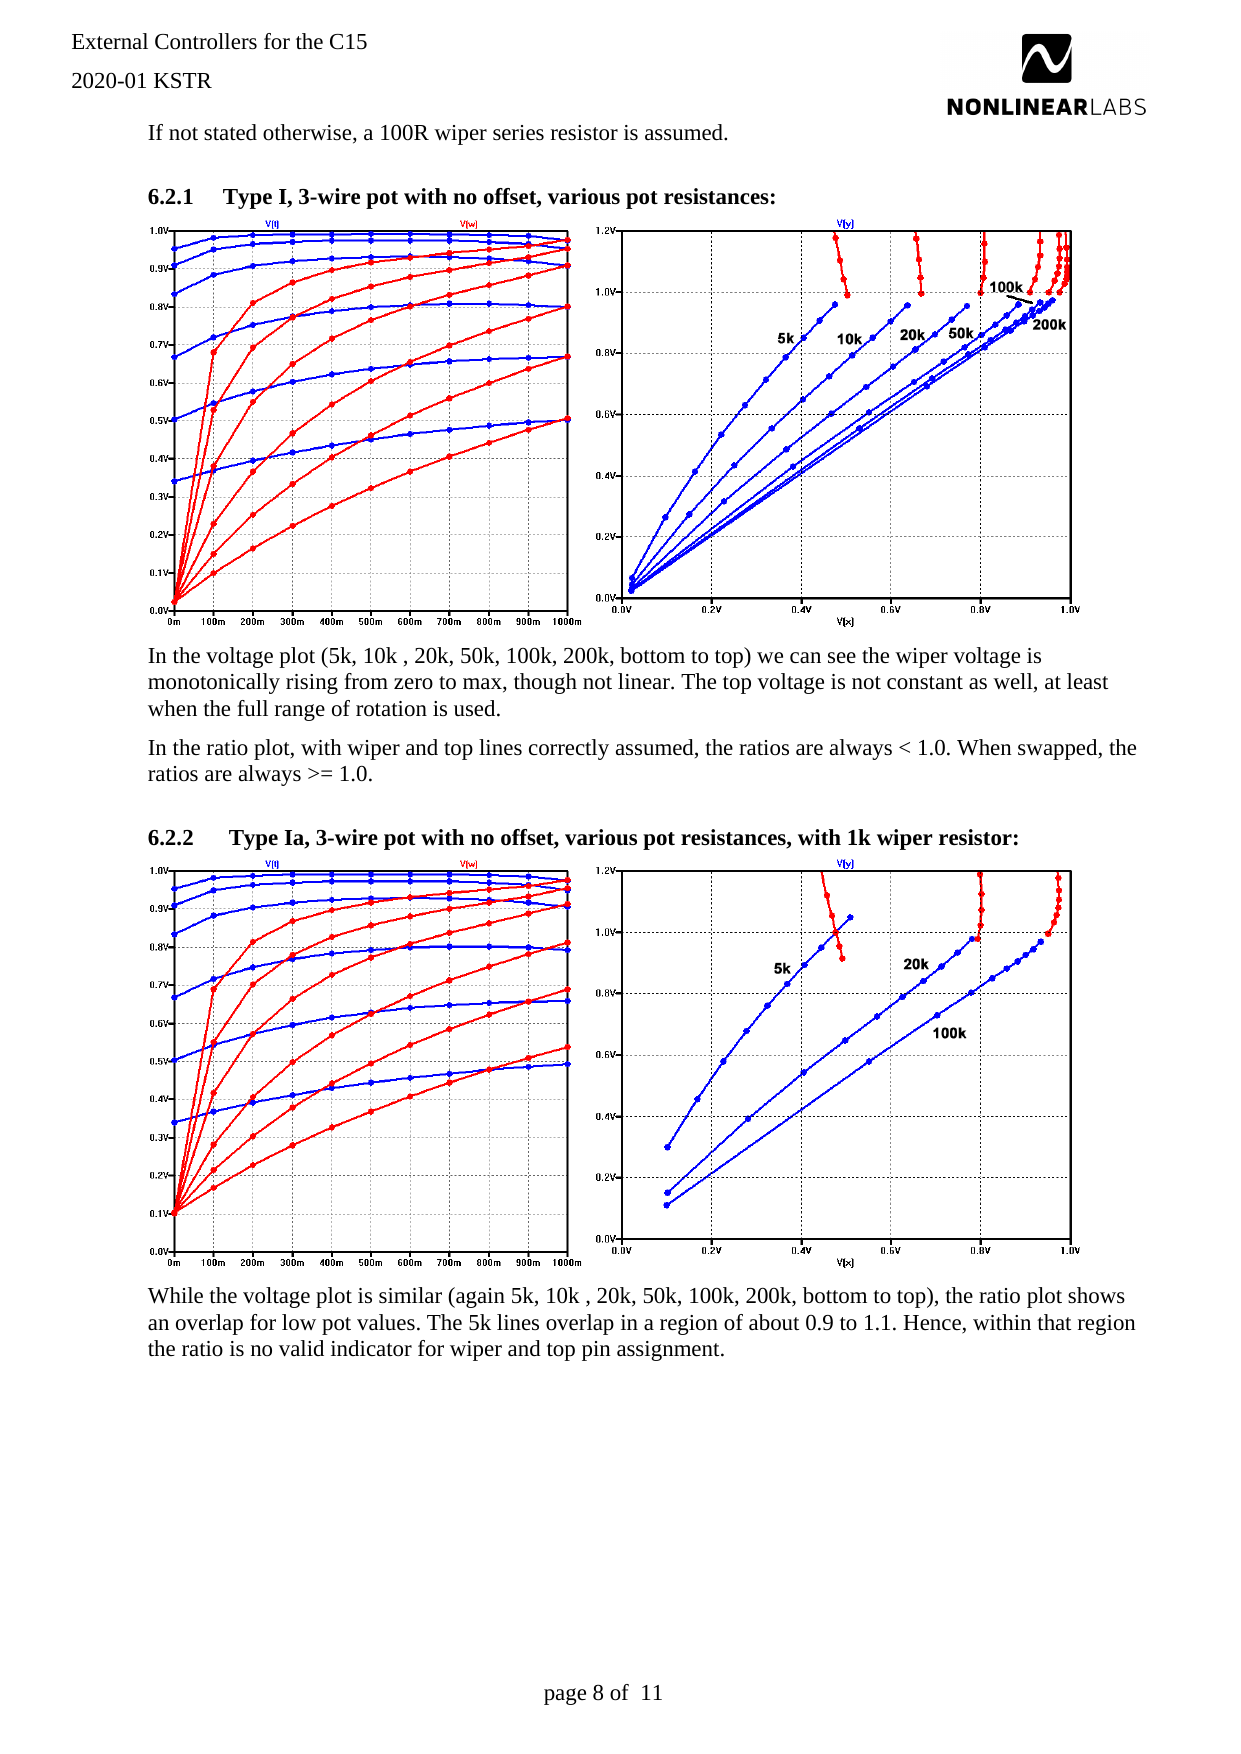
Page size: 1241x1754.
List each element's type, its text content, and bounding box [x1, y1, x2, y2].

text In the ratio plot, with wiper and top lines correctly assumed, the ratios are always < 1.0. When swapped, the ratios are always >= 1.0. [148, 733, 1152, 786]
picture [595, 857, 1080, 1269]
picture [149, 858, 582, 1269]
subtitle Type Ia, 3-wire pot with no offset, various pot resistances, with 1k wiper resistor: [148, 824, 1152, 850]
picture [149, 218, 582, 628]
text In the voltage plot (5k, 10k , 20k, 50k, 100k, 200k, bottom to top) we can see the wiper voltage is monotonically rising from zero to max, though not linear. The top voltage is not constant as well, at least when the full range of rotation is used. [148, 642, 1152, 721]
subtitle Type I, 3-wire pot with no offset, various pot resistances: [148, 183, 1152, 210]
text While the voltage plot is similar (again 5k, 10k , 20k, 50k, 100k, 200k, bottom to top), the ratio plot shows an overlap for low pot values. The 5k lines overlap in a region of about 0.9 to 1.1. Hence, within that region the ratio is no valid indicator for wiper and top pin assignment. [148, 1282, 1152, 1361]
picture [595, 217, 1080, 628]
picture [940, 31, 1150, 118]
text If not stated otherwise, a 100R wiper series resistor is assumed. [148, 119, 1152, 146]
